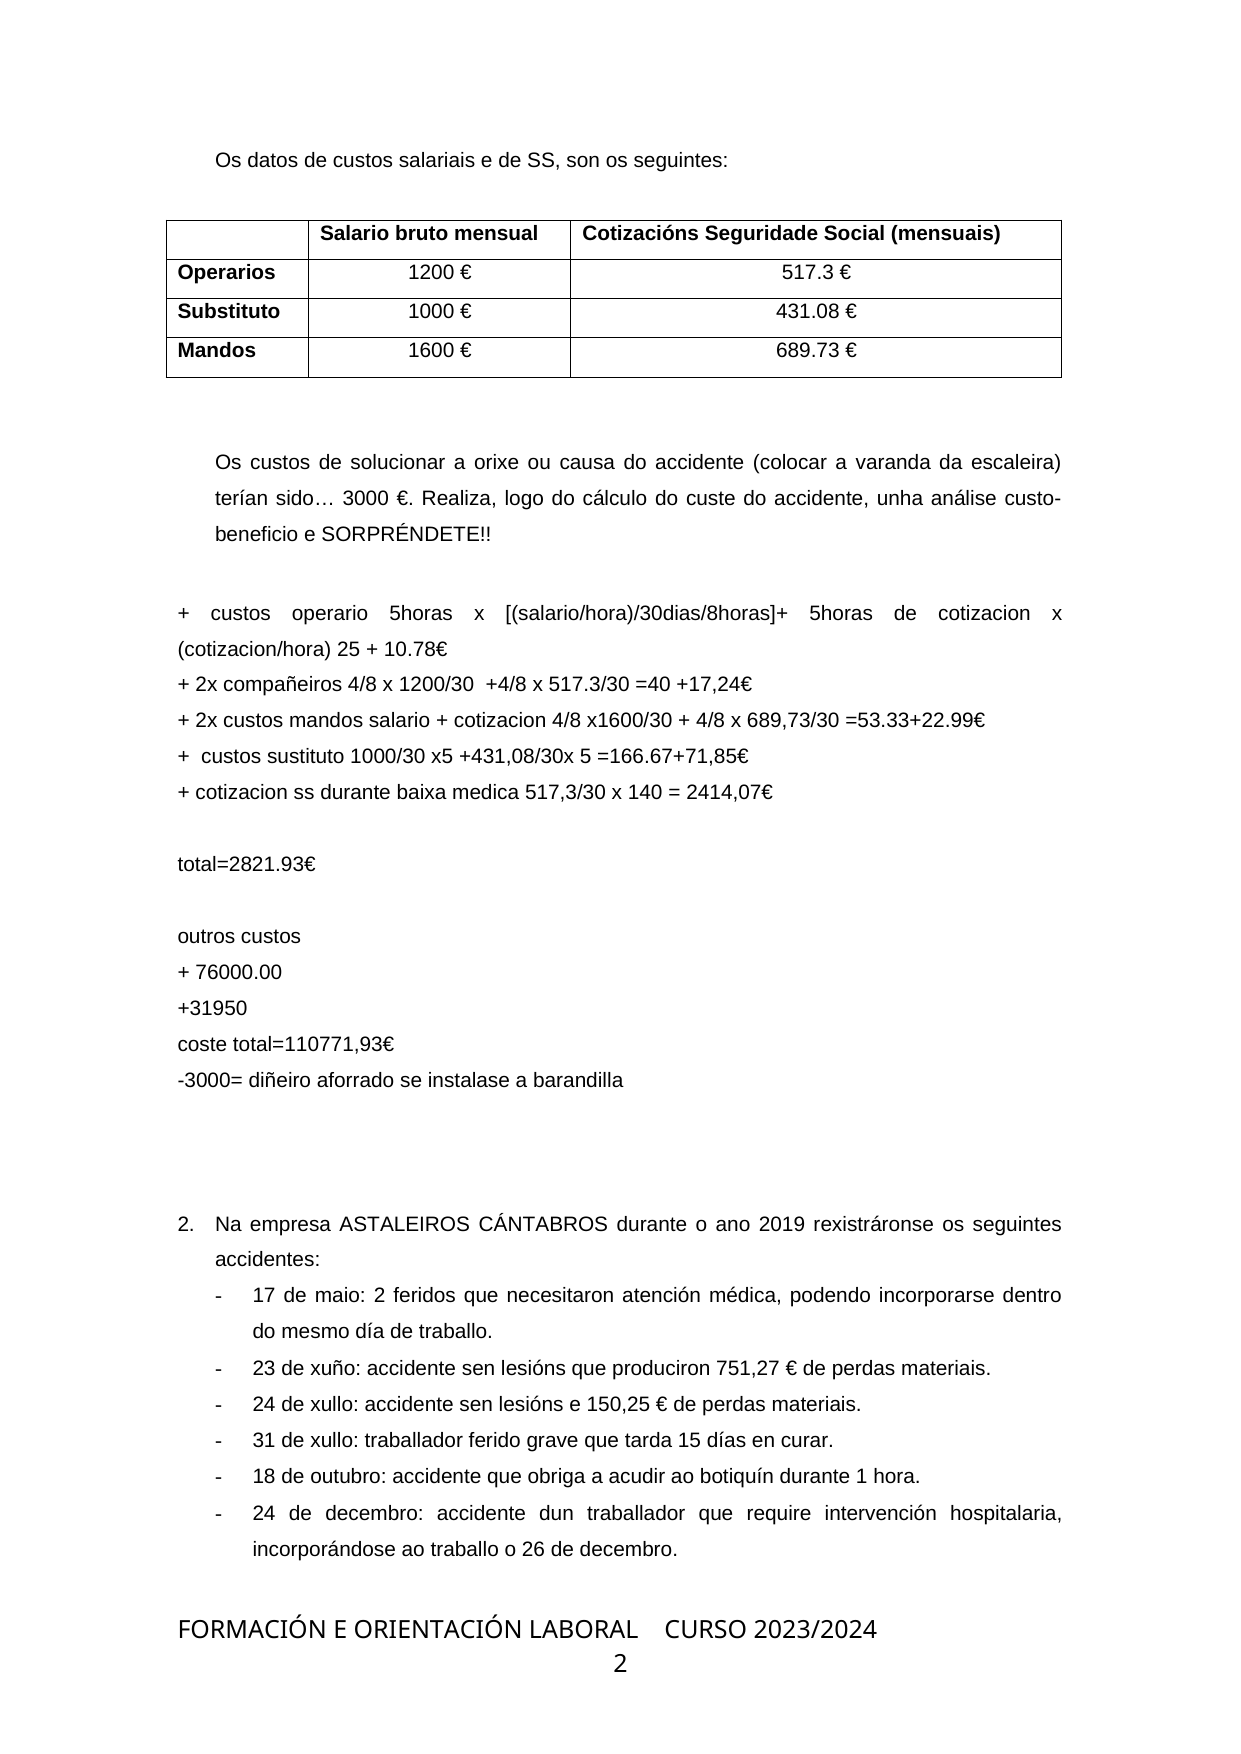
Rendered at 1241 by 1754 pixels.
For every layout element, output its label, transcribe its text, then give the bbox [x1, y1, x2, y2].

text coste total=110771,93€ [177, 1032, 1063, 1056]
text + custos operario 5horas x [(salario/hora)/30dias/8horas]+ 5horas de cotizacion x (cotizacion/hora) 25 + 10.78€ [177, 600, 1063, 660]
list 24 de xullo: accidente sen lesións e 150,25 € de perdas materiais. [215, 1392, 1063, 1416]
table_cell Mandos [167, 338, 308, 377]
table_cell 431.08 € [571, 299, 1061, 337]
text Os datos de custos salariais e de SS, son os seguintes: [177, 148, 1063, 172]
text + 2x custos mandos salario + cotizacion 4/8 x1600/30 + 4/8 x 689,73/30 =53.33+22.99€ [177, 708, 1063, 732]
table_cell 517.3 € [571, 260, 1061, 298]
table_cell 1200 € [309, 260, 570, 298]
table_cell Operarios [167, 260, 308, 298]
text total=2821.93€ [177, 852, 1063, 876]
list 24 de decembro: accidente dun traballador que require intervención hospitalaria, incorporándose ao traballo o 26 de decembro. [215, 1500, 1063, 1560]
table_header Cotizacións Seguridade Social (mensuais) [571, 221, 1061, 259]
table_cell 1000 € [309, 299, 570, 337]
table_cell Substituto [167, 299, 308, 337]
text + 76000.00 [177, 960, 1063, 984]
list 18 de outubro: accidente que obriga a acudir ao botiquín durante 1 hora. [215, 1464, 1063, 1488]
list 17 de maio: 2 feridos que necesitaron atención médica, podendo incorporarse dentro do mesmo día de traballo. [215, 1283, 1063, 1343]
text outros custos [177, 924, 1063, 948]
list 23 de xuño: accidente sen lesións que produciron 751,27 € de perdas materiais. [215, 1355, 1063, 1379]
text + custos sustituto 1000/30 x5 +431,08/30x 5 =166.67+71,85€ [177, 744, 1063, 768]
text Os custos de solucionar a orixe ou causa do accidente (colocar a varanda da escaleira) terían sido… 3000 €. Realiza, logo do cálculo do custe do accidente, unha análise custo-beneficio e SORPRÉNDETE!! [215, 449, 1063, 545]
text + 2x compañeiros 4/8 x 1200/30 +4/8 x 517.3/30 =40 +17,24€ [177, 672, 1063, 696]
text -3000= diñeiro aforrado se instalase a barandilla [177, 1068, 1063, 1092]
table_cell 1600 € [309, 338, 570, 377]
text + cotizacion ss durante baixa medica 517,3/30 x 140 = 2414,07€ [177, 780, 1063, 804]
text +31950 [177, 996, 1063, 1020]
table_header [167, 221, 308, 259]
table_header Salario bruto mensual [309, 221, 570, 259]
list Na empresa ASTALEIROS CÁNTABROS durante o ano 2019 rexistráronse os seguintes accidentes: [177, 1211, 1063, 1271]
list 31 de xullo: traballador ferido grave que tarda 15 días en curar. [215, 1428, 1063, 1452]
table_cell 689.73 € [571, 338, 1061, 377]
